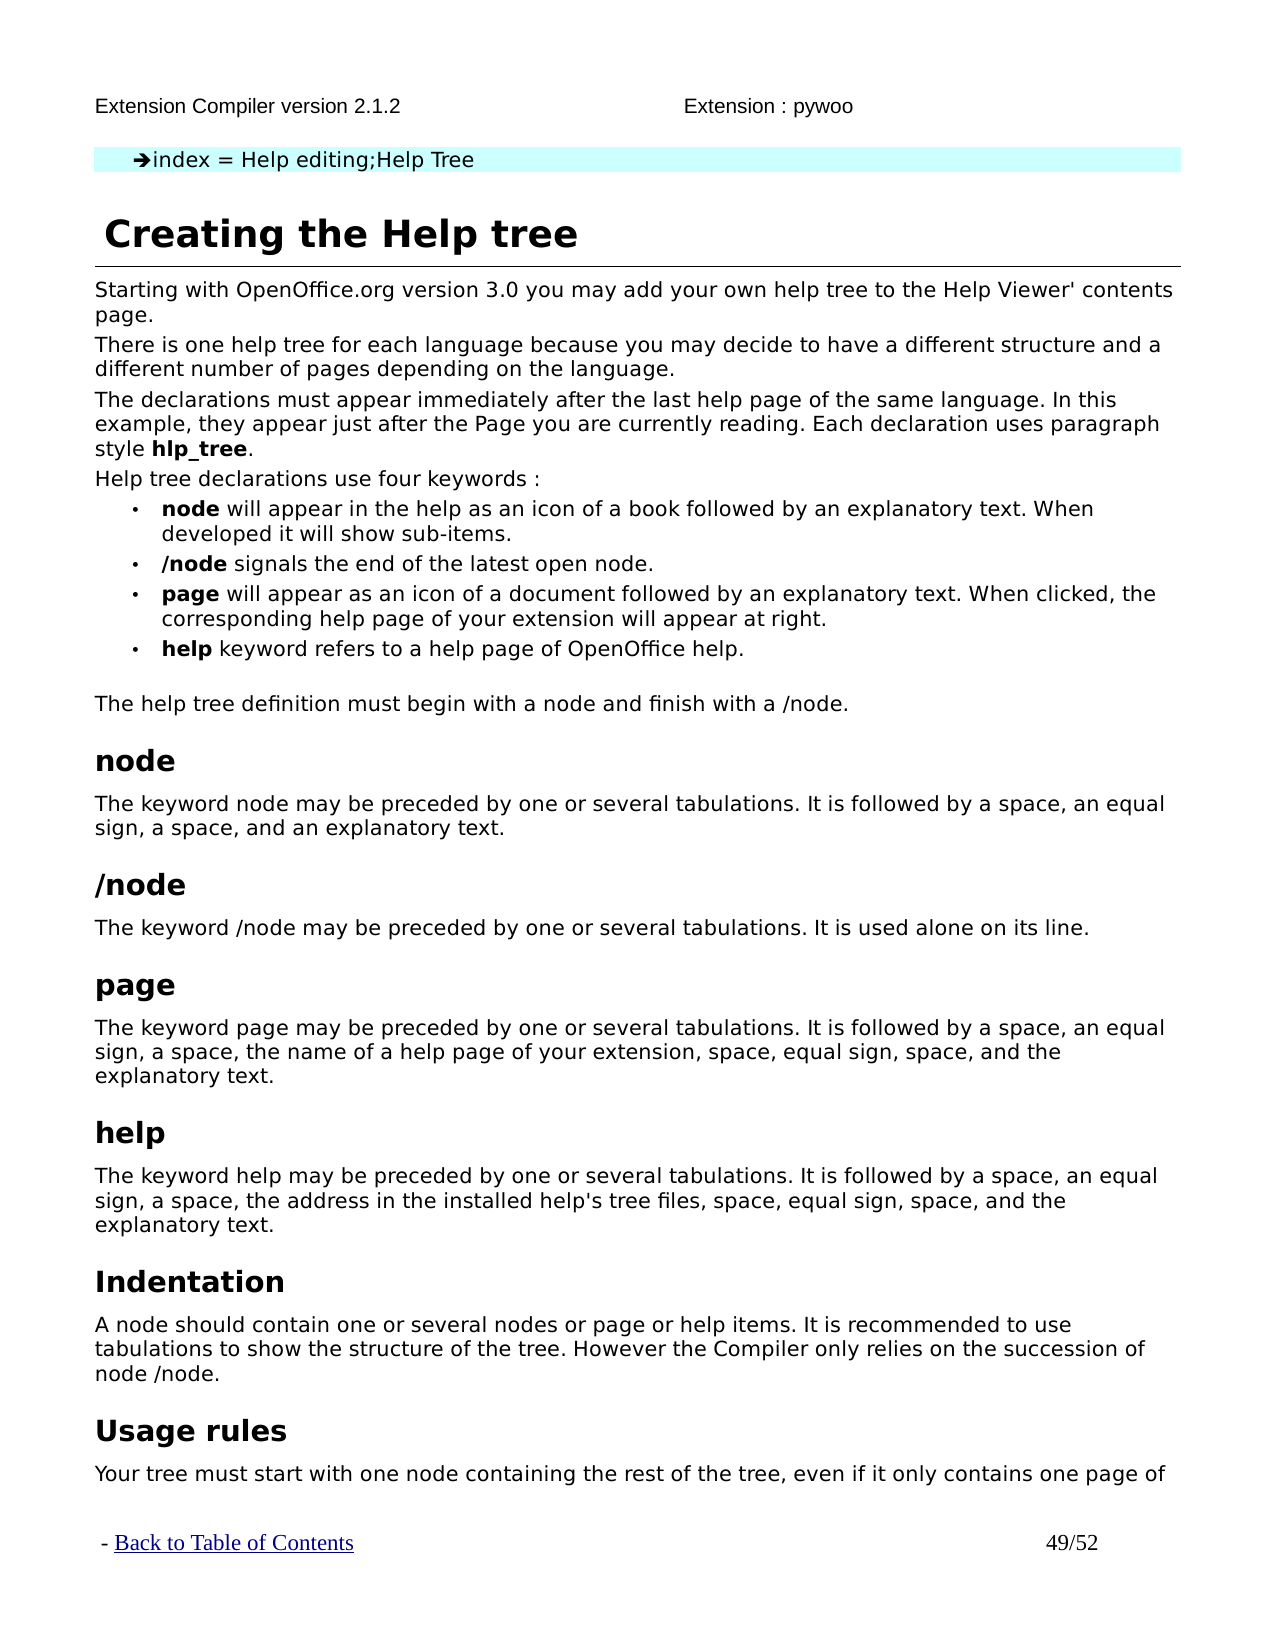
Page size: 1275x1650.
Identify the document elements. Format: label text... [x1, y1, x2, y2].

list index = Help editing;Help Tree [94, 147, 1181, 172]
text There is one help tree for each language because you may decide to have a different structure and a different number of pages depending on the language. [94, 333, 1181, 382]
text Indentation [94, 1265, 1181, 1299]
text Creating the Help tree [94, 203, 1181, 266]
list page will appear as an icon of a document followed by an explanatory text. When clicked, the corresponding help page of your extension will appear at right. [132, 582, 1181, 631]
list /node signals the end of the latest open node. [132, 552, 1181, 577]
list help keyword refers to a help page of OpenOffice help. [132, 637, 1181, 662]
text The declarations must appear immediately after the last help page of the same language. In this example, they appear just after the Page you are currently reading. Each declaration uses paragraph style hlp_tree. [94, 388, 1181, 461]
text /node [94, 868, 1181, 902]
list node will appear in the help as an icon of a book followed by an explanatory text. When developed it will show sub-items. [132, 497, 1181, 546]
text The keyword node may be preceded by one or several tabulations. It is followed by a space, an equal sign, a space, and an explanatory text. [94, 792, 1181, 841]
text node [94, 744, 1181, 778]
text The keyword page may be preceded by one or several tabulations. It is followed by a space, an equal sign, a space, the name of a help page of your extension, space, equal sign, space, and the explanatory text. [94, 1016, 1181, 1089]
text Help tree declarations use four keywords : [94, 467, 1181, 491]
text page [94, 968, 1181, 1002]
text help [94, 1117, 1181, 1151]
text Your tree must start with one node containing the rest of the tree, even if it only contains one page of [94, 1461, 1181, 1486]
text Usage rules [94, 1414, 1181, 1448]
text The keyword help may be preceded by one or several tabulations. It is followed by a space, an equal sign, a space, the address in the installed help's tree files, space, equal sign, space, and the explanatory text. [94, 1164, 1181, 1238]
text The keyword /node may be preceded by one or several tabulations. It is used alone on its line. [94, 916, 1181, 940]
text Starting with OpenOffice.org version 3.0 you may add your own help tree to the Help Viewer' contents page. [94, 278, 1181, 327]
text A node should contain one or several nodes or page or help items. It is recommended to use tabulations to show the structure of the tree. However the Compiler only relies on the succession of node /node. [94, 1313, 1181, 1386]
text The help tree definition must begin with a node and finish with a /node. [94, 667, 1181, 716]
